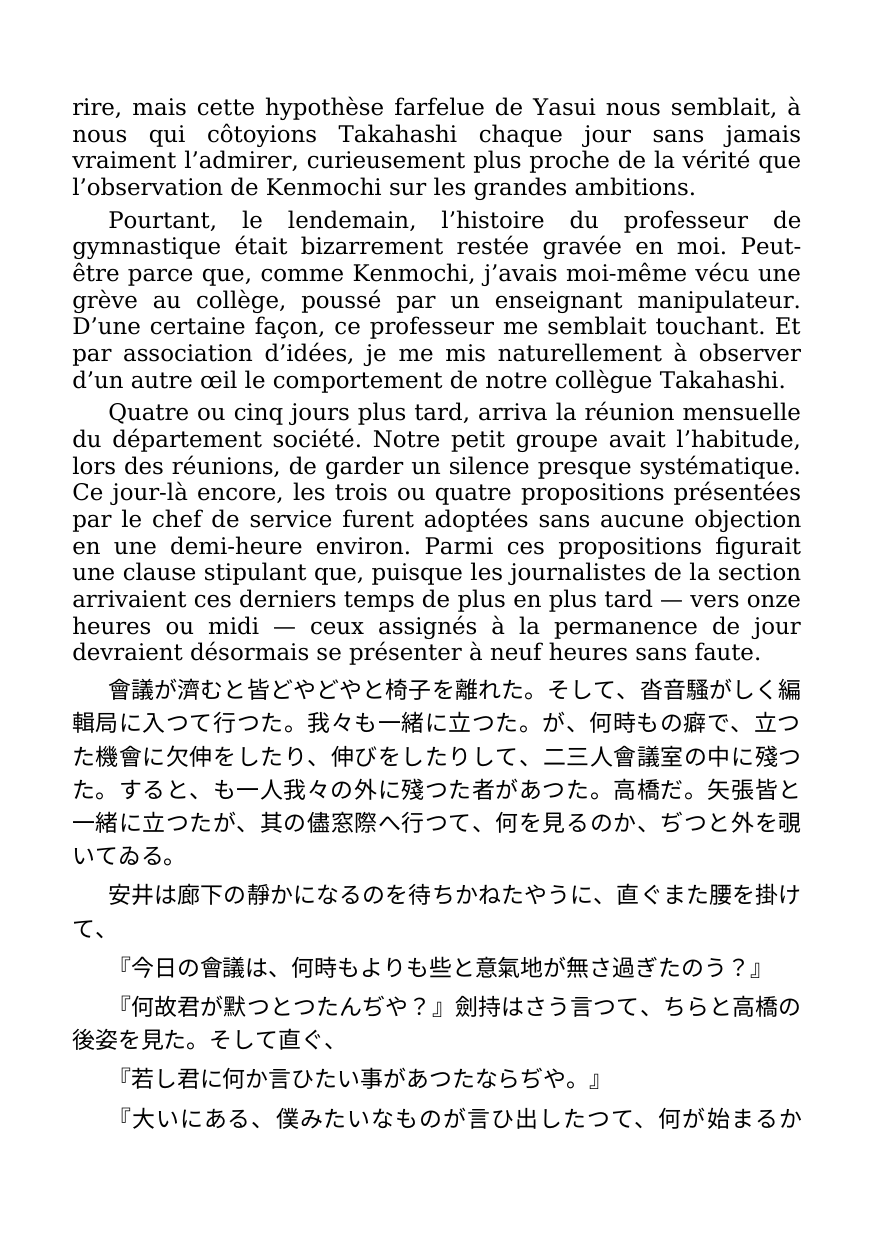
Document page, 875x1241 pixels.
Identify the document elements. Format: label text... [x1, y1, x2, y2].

text 會議が濟むと皆どやどやと椅子を離れた。そして、沓音騷がしく編輯局に入つて行つた。我々も一緒に立つた。が、何時もの癖で、立つた機會に欠伸をしたり、伸びをしたりして、二三人會議室の中に殘つた。すると、も一人我々の外に殘つた者があつた。高橋だ。矢張皆と一緒に立つたが、其の儘窓際へ行つて、何を見るのか、ぢつと外を覗いてゐる。 [72, 672, 802, 871]
text 『今日の會議は、何時もよりも些と意氣地が無さ過ぎたのう？』 [72, 950, 802, 983]
text Pourtant, le lendemain, l’histoire du professeur de gymnastique était bizarrement restée gravée en moi. Peut-être parce que, comme Kenmochi, j’avais moi-même vécu une grève au collège, poussé par un enseignant manipulateur. D’une certaine façon, ce professeur me semblait touchant. Et par association d’idées, je me mis naturellement à observer d’un autre œil le comportement de notre collègue Takahashi. [72, 207, 802, 393]
text Quatre ou cinq jours plus tard, arriva la réunion mensuelle du département société. Notre petit groupe avait l’habitude, lors des réunions, de garder un silence presque systématique. Ce jour-là encore, les trois ou quatre propositions présentées par le chef de service furent adoptées sans aucune objection en une demi-heure environ. Parmi ces propositions figurait une clause stipulant que, puisque les journalistes de la section arrivaient ces derniers temps de plus en plus tard — vers onze heures ou midi — ceux assignés à la permanence de jour devraient désormais se présenter à neuf heures sans faute. [72, 399, 802, 666]
text 『若し君に何か言ひたい事があつたならぢや。』 [72, 1061, 802, 1094]
text 『何故君が默つとつたんぢや？』劍持はさう言つて、ちらと高橋の後姿を見た。そして直ぐ、 [72, 989, 802, 1055]
text 『大いにある、僕みたいなものが言ひ出したつて、何が始まるか [72, 1101, 802, 1134]
text 安井は廊下の靜かになるのを待ちかねたやうに、直ぐまた腰を掛けて、 [72, 877, 802, 944]
text rire, mais cette hypothèse farfelue de Yasui nous semblait, à nous qui côtoyions Takahashi chaque jour sans jamais vraiment l’admirer, curieusement plus proche de la vérité que l’observation de Kenmochi sur les grandes ambitions. [72, 94, 802, 201]
